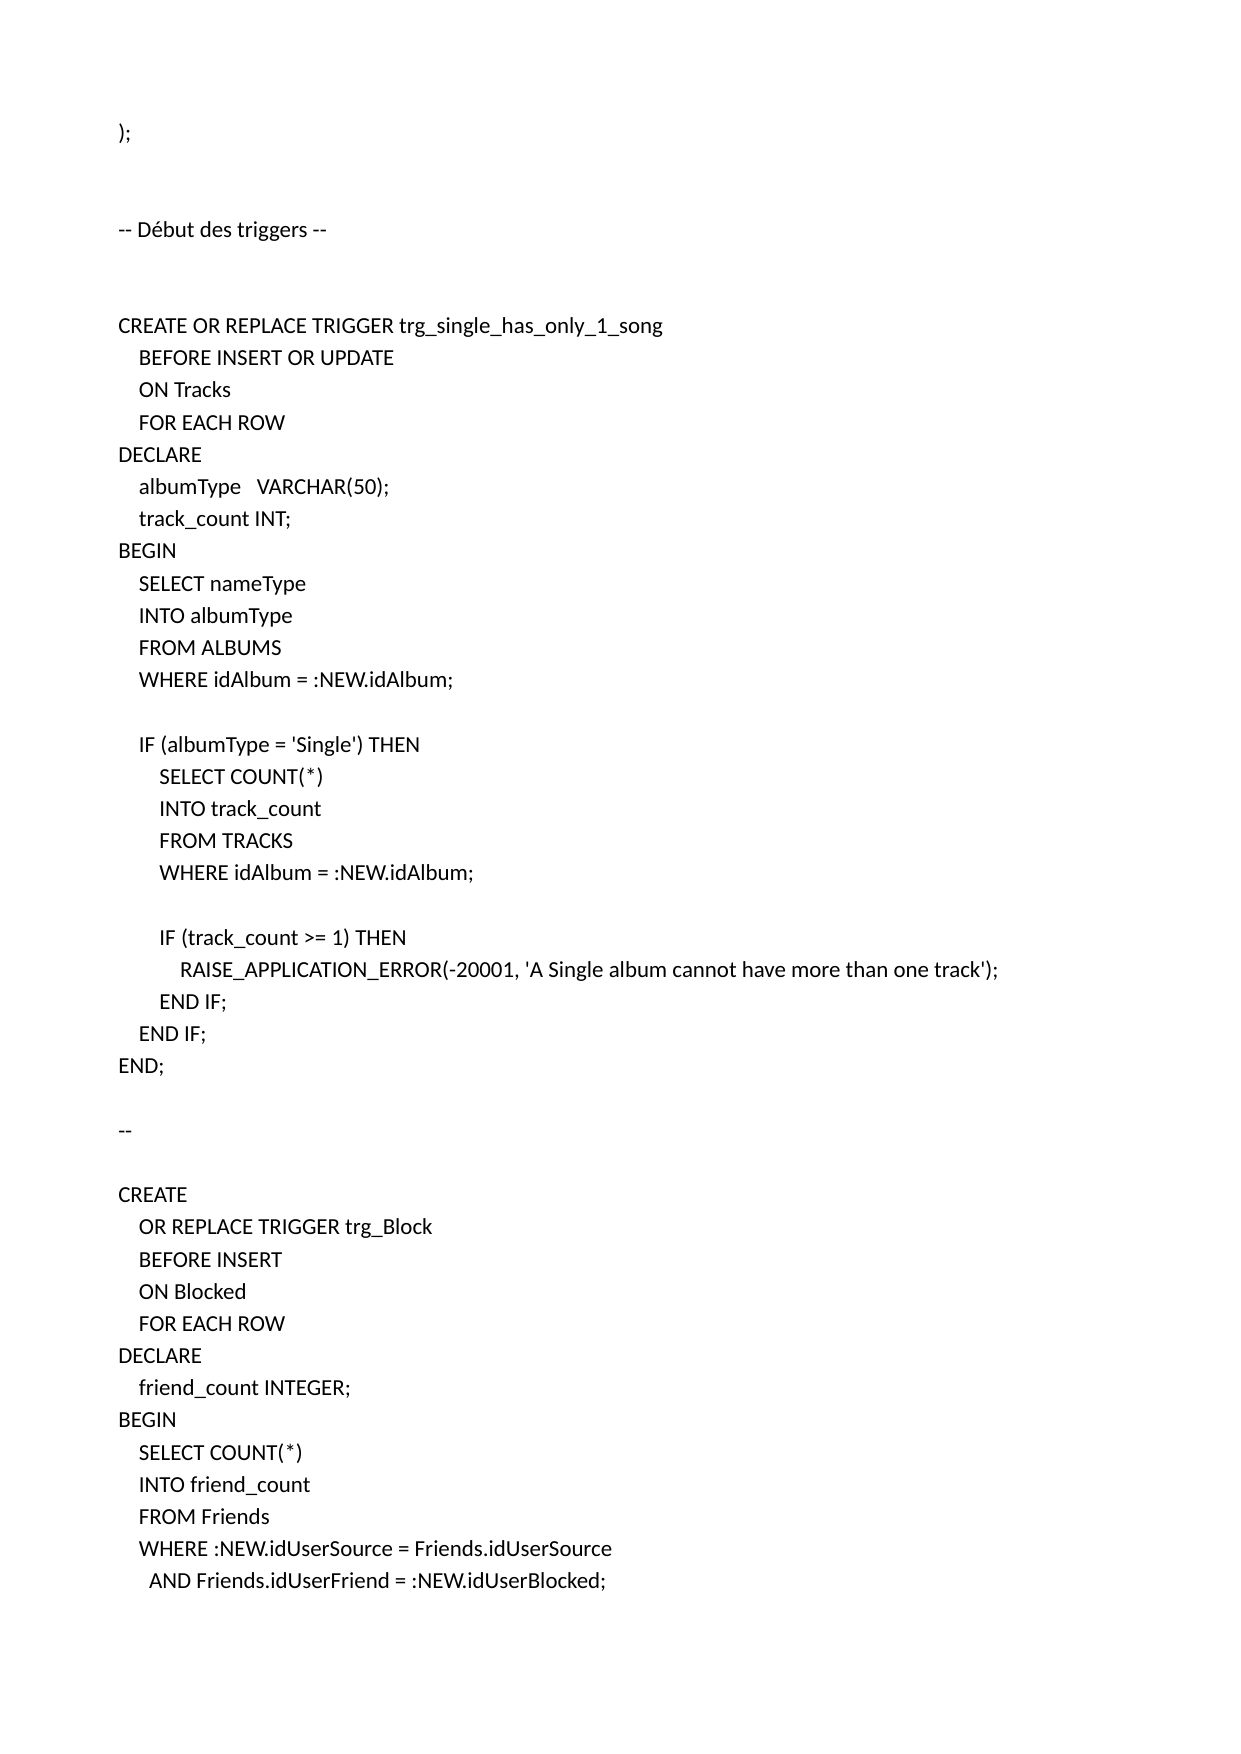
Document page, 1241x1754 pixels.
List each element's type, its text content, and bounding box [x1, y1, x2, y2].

text SELECT COUNT(*) [118, 1438, 1122, 1466]
text CREATE [118, 1180, 1122, 1208]
text BEFORE INSERT OR UPDATE [118, 343, 1122, 371]
text OR REPLACE TRIGGER trg_Block [118, 1212, 1122, 1241]
text WHERE idAlbum = :NEW.idAlbum; [118, 665, 1122, 693]
text DECLARE [118, 440, 1122, 468]
text albumType VARCHAR(50); [118, 472, 1122, 500]
text IF (track_count >= 1) THEN [118, 923, 1122, 951]
text DECLARE [118, 1341, 1122, 1369]
text ON Tracks [118, 376, 1122, 404]
text IF (albumType = 'Single') THEN [118, 730, 1122, 758]
text WHERE :NEW.idUserSource = Friends.idUserSource [118, 1534, 1122, 1562]
text -- Début des triggers -- [118, 215, 1122, 243]
text AND Friends.idUserFriend = :NEW.idUserBlocked; [118, 1567, 1122, 1594]
text -- [118, 1116, 1122, 1144]
text BEFORE INSERT [118, 1245, 1122, 1273]
text INTO albumType [118, 601, 1122, 629]
text FROM Friends [118, 1502, 1122, 1530]
text RAISE_APPLICATION_ERROR(-20001, 'A Single album cannot have more than one track'); [118, 955, 1122, 983]
text FROM ALBUMS [118, 633, 1122, 661]
text END IF; [118, 987, 1122, 1015]
text CREATE OR REPLACE TRIGGER trg_single_has_only_1_song [118, 311, 1122, 339]
text SELECT nameType [118, 569, 1122, 597]
text FOR EACH ROW [118, 408, 1122, 436]
text SELECT COUNT(*) [118, 762, 1122, 790]
text END; [118, 1052, 1122, 1079]
text FROM TRACKS [118, 826, 1122, 854]
text ); [118, 118, 1122, 146]
text WHERE idAlbum = :NEW.idAlbum; [118, 858, 1122, 886]
text BEGIN [118, 1406, 1122, 1434]
text friend_count INTEGER; [118, 1373, 1122, 1401]
text FOR EACH ROW [118, 1309, 1122, 1337]
text INTO friend_count [118, 1470, 1122, 1498]
text BEGIN [118, 537, 1122, 564]
text ON Blocked [118, 1277, 1122, 1305]
text INTO track_count [118, 794, 1122, 822]
text track_count INT; [118, 504, 1122, 532]
text END IF; [118, 1019, 1122, 1047]
